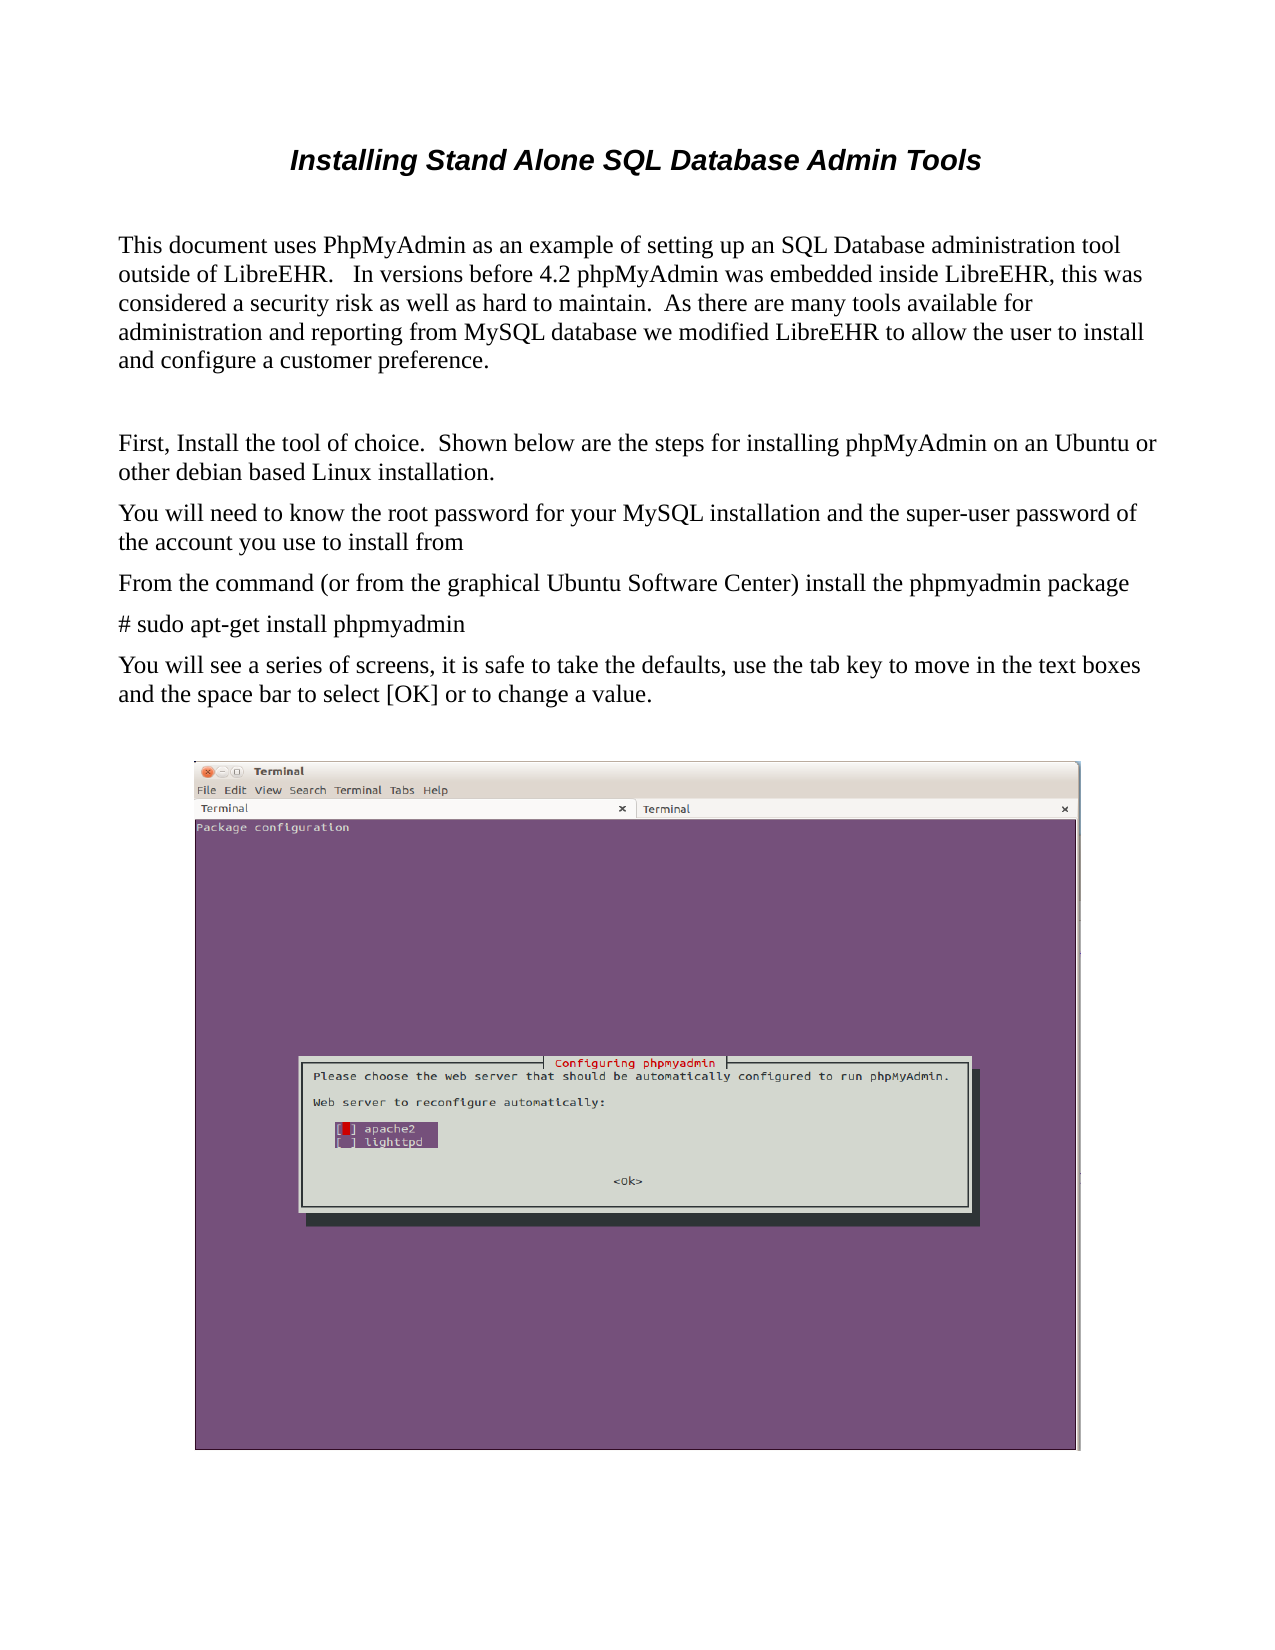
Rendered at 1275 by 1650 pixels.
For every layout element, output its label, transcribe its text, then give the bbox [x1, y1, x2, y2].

text This document uses PhpMyAdmin as an example of setting up an SQL Database administration tool outside of LibreEHR. In versions before 4.2 phpMyAdmin was embedded inside LibreEHR, this was considered a security risk as well as hard to maintain. As there are many tools available for administration and reporting from MySQL database we modified LibreEHR to allow the user to install and configure a customer preference. [118, 230, 1157, 374]
text # sudo apt-get install phpmyadmin [118, 609, 1157, 638]
picture [194, 761, 1081, 1451]
subtitle Installing Stand Alone SQL Database Admin Tools [118, 143, 1157, 177]
text You will need to know the root password for your MySQL installation and the super-user password of the account you use to install from [118, 498, 1157, 555]
text From the command (or from the graphical Ubuntu Software Center) install the phpmyadmin package [118, 568, 1157, 597]
text First, Install the tool of choice. Shown below are the steps for installing phpMyAdmin on an Ubuntu or other debian based Linux installation. [118, 428, 1157, 485]
text You will see a series of screens, it is safe to take the defaults, use the tab key to move in the text boxes and the space bar to select [OK] or to change a value. [118, 650, 1157, 708]
